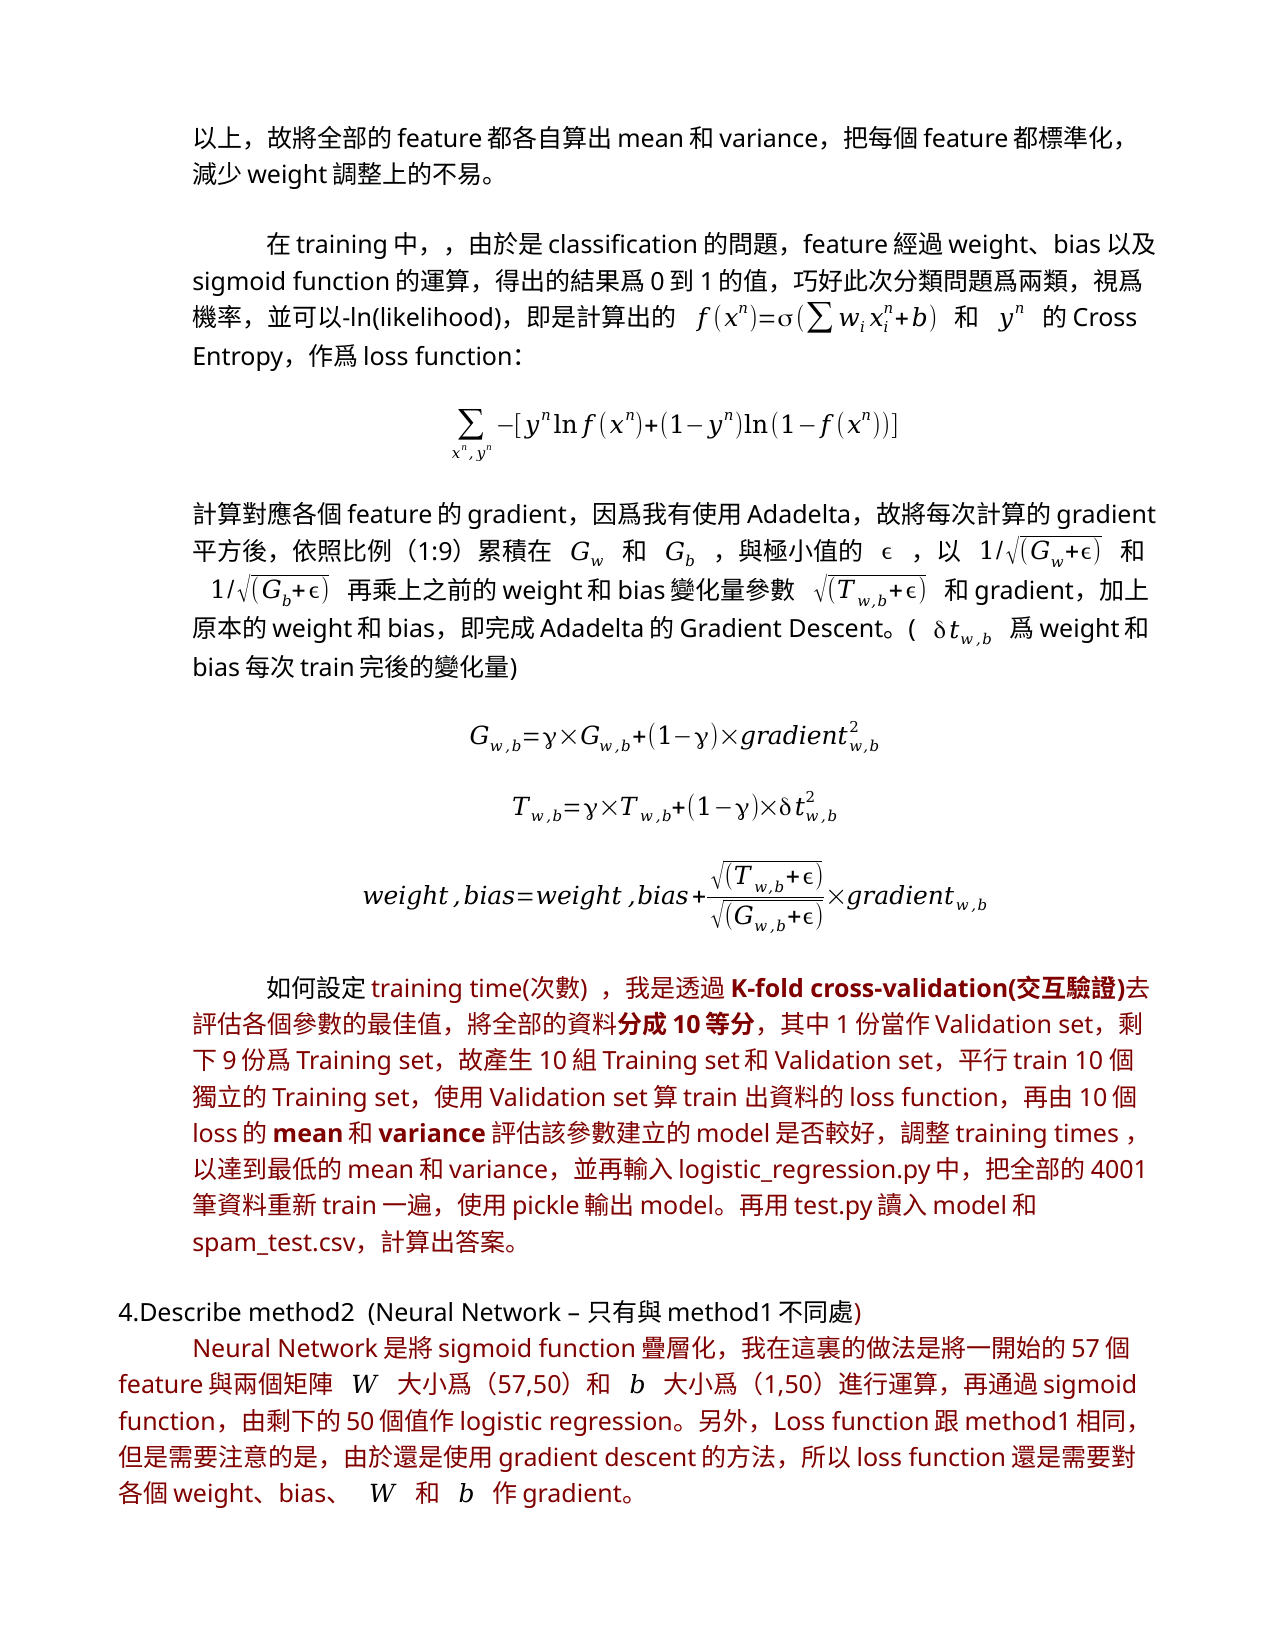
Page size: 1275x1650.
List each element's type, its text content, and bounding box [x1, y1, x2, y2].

text 計算對應各個feature的gradient，因爲我有使用Adadelta，故將每次計算的gradient平方後，依照比例（1:9）累積在和，與極小值的，以和再乘上之前的weight和bias變化量參數和gradient，加上原本的weight和bias，即完成Adadelta的Gradient Descent。(爲weight和bias每次train完後的變化量) [192, 495, 1157, 684]
text Neural Network是將sigmoid function疊層化，我在這裏的做法是將一開始的57個feature與兩個矩陣大小爲（57,50）和大小爲（1,50）進行運算，再通過sigmoid function，由剩下的50個值作logistic regression。另外，Loss function跟method1相同，但是需要注意的是，由於還是使用gradient descent的方法，所以loss function還是需要對各個weight、bias、和作gradient。 [118, 1329, 1157, 1510]
text 以上，故將全部的feature都各自算出mean和variance，把每個feature都標準化，減少weight調整上的不易。 [192, 118, 1157, 191]
text 在training中，，由於是classification的問題，feature經過weight、bias以及sigmoid function的運算，得出的結果爲0到1的值，巧好此次分類問題爲兩類，視爲機率，並可以-ln(likelihood)，即是計算出的和的Cross Entropy，作爲loss function： [192, 225, 1157, 372]
text 如何設定training time(次數) ，我是透過K-fold cross-validation(交互驗證)去評估各個參數的最佳值，將全部的資料分成10等分，其中1份當作Validation set，剩下9份爲Training set，故產生10組Training set和Validation set，平行train 10 個獨立的Training set，使用Validation set算train 出資料的loss function，再由10個loss的mean和variance評估該參數建立的model是否較好，調整training times ，以達到最低的mean和variance，並再輸入logistic_regression.py中，把全部的4001筆資料重新train一遍，使用pickle輸出model。再用test.py讀入model和spam_test.csv，計算出答案。 [192, 968, 1157, 1258]
text 4.Describe method2 (Neural Network – 只有與method1不同處) [118, 1292, 1157, 1329]
